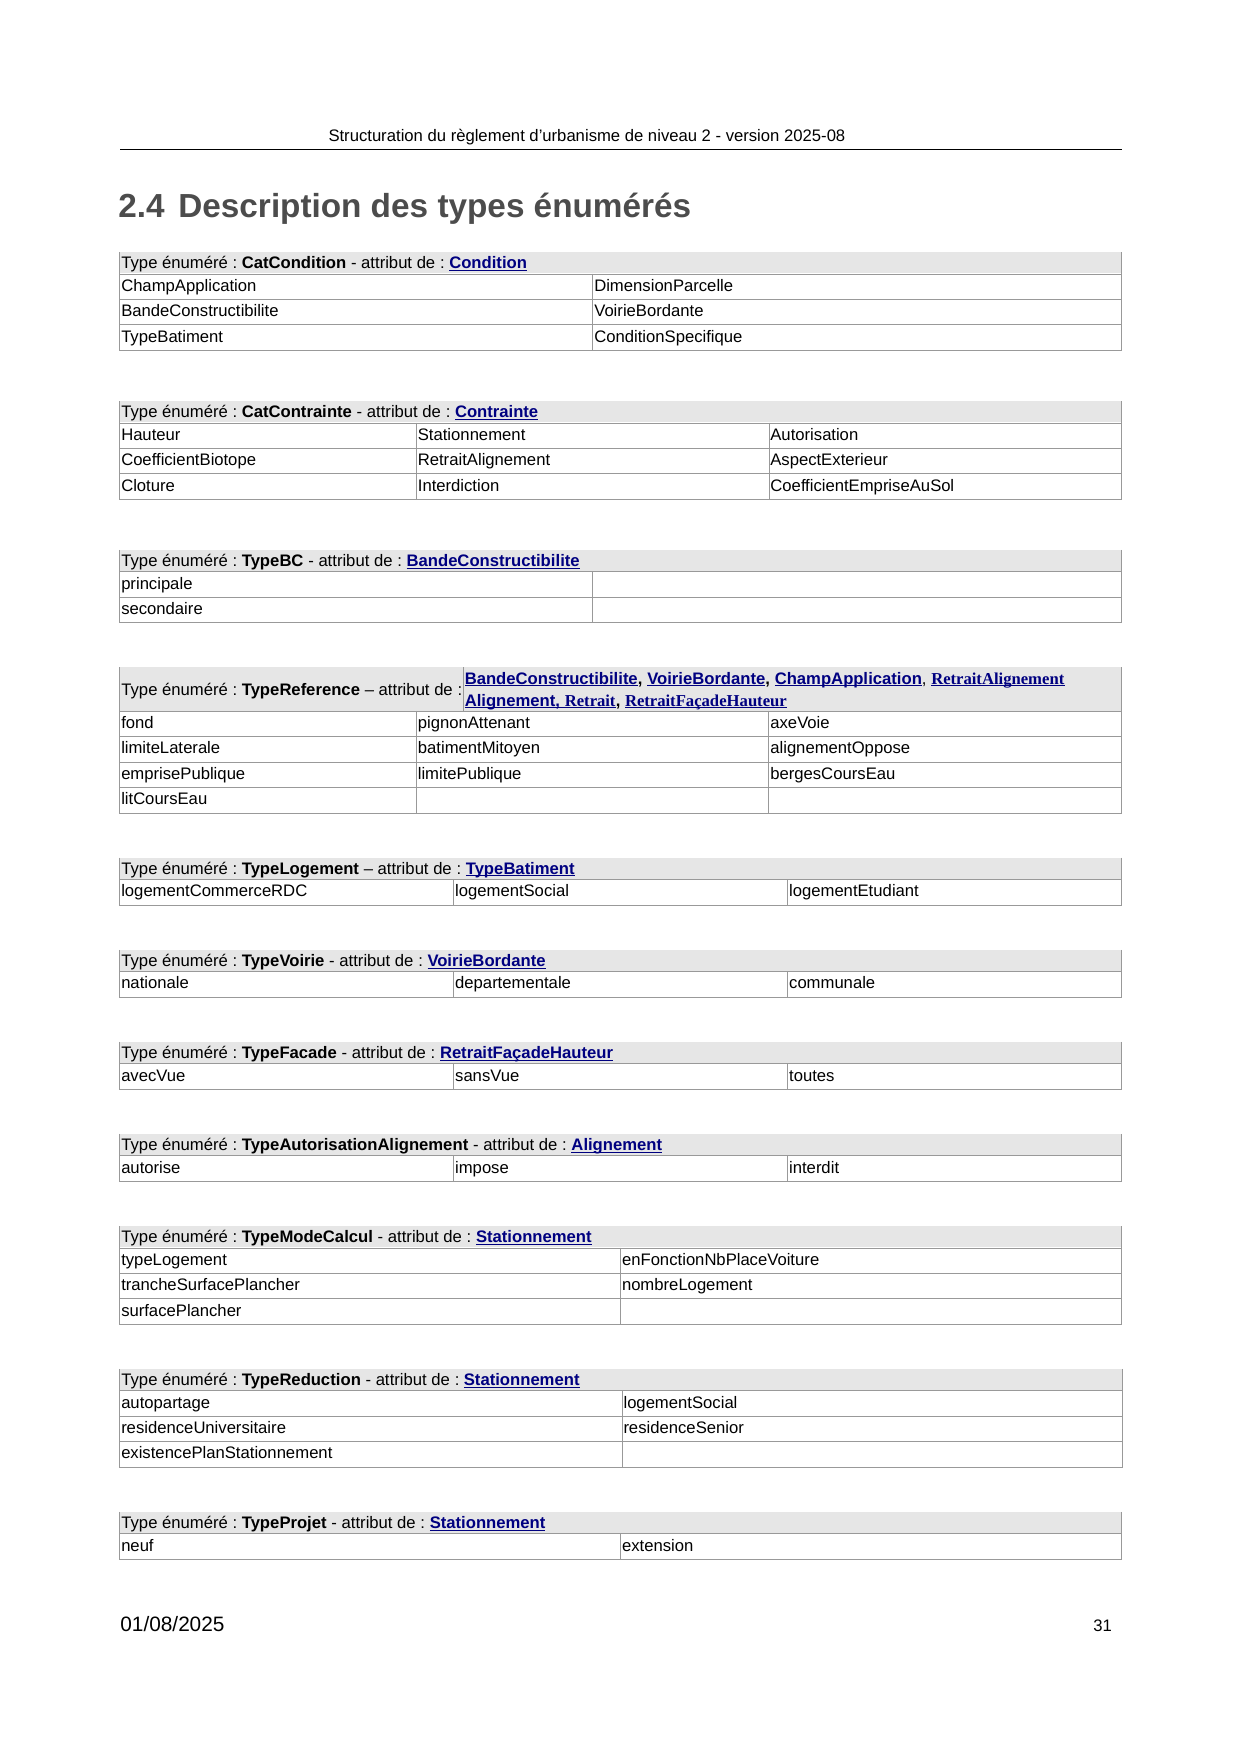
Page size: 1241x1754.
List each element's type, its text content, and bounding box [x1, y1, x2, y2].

table_header Type énuméré : TypeFacade - attribut de : RetraitFaçadeHauteur [120, 1042, 1121, 1063]
table_cell avecVue [120, 1064, 453, 1089]
table_cell residenceSenior [623, 1417, 1122, 1441]
table_header Type énuméré : TypeBC - attribut de : BandeConstructibilite [120, 550, 1121, 571]
table_cell ChampApplication [120, 275, 592, 299]
table_header Type énuméré : TypeProjet - attribut de : Stationnement [120, 1512, 1121, 1533]
table_cell surfacePlancher [120, 1299, 620, 1324]
table_cell ConditionSpecifique [593, 325, 1121, 350]
table_cell [417, 788, 768, 812]
table_cell pignonAttenant [417, 712, 768, 736]
table_cell [623, 1442, 1122, 1467]
table_cell [593, 598, 1121, 622]
table_cell logementCommerceRDC [120, 880, 453, 904]
table_cell [593, 572, 1121, 597]
table_cell limitePublique [417, 763, 768, 787]
table_cell interdit [788, 1156, 1121, 1181]
table_cell TypeBatiment [120, 325, 592, 350]
table_cell axeVoie [769, 712, 1121, 736]
subtitle Description des types énumérés [118, 186, 1122, 224]
table_cell fond [120, 712, 416, 736]
table_cell Autorisation [770, 424, 1121, 448]
table_cell Hauteur [120, 424, 416, 448]
table_cell impose [454, 1156, 787, 1181]
table_cell Cloture [120, 474, 416, 499]
table_header BandeConstructibilite, VoirieBordante, ChampApplication, RetraitAlignement Alignement, Retrait, RetraitFaçadeHauteur [464, 667, 1121, 711]
table_header Type énuméré : TypeReduction - attribut de : Stationnement [120, 1369, 1122, 1390]
table_cell departementale [454, 972, 787, 997]
table_cell litCoursEau [120, 788, 416, 812]
table_header Type énuméré : TypeAutorisationAlignement - attribut de : Alignement [120, 1134, 1121, 1155]
table_cell DimensionParcelle [593, 275, 1121, 299]
table_cell batimentMitoyen [417, 737, 768, 762]
table_cell ‍existencePlanStationnement [120, 1442, 622, 1467]
table_cell emprisePublique [120, 763, 416, 787]
table_cell toutes [788, 1064, 1121, 1089]
table_cell logementSocial [454, 880, 787, 904]
table_cell nombreLogement [621, 1274, 1121, 1298]
table_cell bergesCoursEau [769, 763, 1121, 787]
table_cell autopartage [120, 1391, 622, 1416]
table_cell secondaire [120, 598, 592, 622]
table_cell CoefficientBiotope [120, 449, 416, 473]
table_cell extension [621, 1534, 1121, 1559]
table_cell VoirieBordante [593, 300, 1121, 324]
table_cell communale [788, 972, 1121, 997]
table_header Type énuméré : TypeVoirie - attribut de : VoirieBordante [120, 950, 1121, 971]
table_cell CoefficientEmpriseAuSol [770, 474, 1121, 499]
table_cell limiteLaterale [120, 737, 416, 762]
table_cell principale [120, 572, 592, 597]
table_header Type énuméré : TypeReference – attribut de : [120, 667, 463, 711]
table_cell logementSocial [623, 1391, 1122, 1416]
table_cell Interdiction [417, 474, 769, 499]
table_cell typeLogement [120, 1249, 620, 1273]
table_cell sansVue [454, 1064, 787, 1089]
table_cell Stationnement [417, 424, 769, 448]
table_cell nationale [120, 972, 453, 997]
table_cell residenceUniversitaire [120, 1417, 622, 1441]
table_header Type énuméré : CatContrainte - attribut de : Contrainte [120, 401, 1121, 422]
table_cell enFonctionNbPlaceVoiture [621, 1249, 1121, 1273]
table_cell alignementOppose [769, 737, 1121, 762]
table_header Type énuméré : CatCondition - attribut de : Condition [120, 252, 1121, 273]
table_cell [621, 1299, 1121, 1324]
table_cell trancheSurfacePlancher [120, 1274, 620, 1298]
table_header Type énuméré : TypeModeCalcul - attribut de : Stationnement [120, 1226, 1121, 1247]
table_header Type énuméré : TypeLogement – attribut de : TypeBatiment [120, 858, 1121, 879]
table_cell RetraitAlignement [417, 449, 769, 473]
table_cell autorise [120, 1156, 453, 1181]
table_cell neuf [120, 1534, 620, 1559]
table_cell AspectExterieur [770, 449, 1121, 473]
table_cell logementEtudiant [788, 880, 1121, 904]
table_cell BandeConstructibilite [120, 300, 592, 324]
table_cell [769, 788, 1121, 812]
